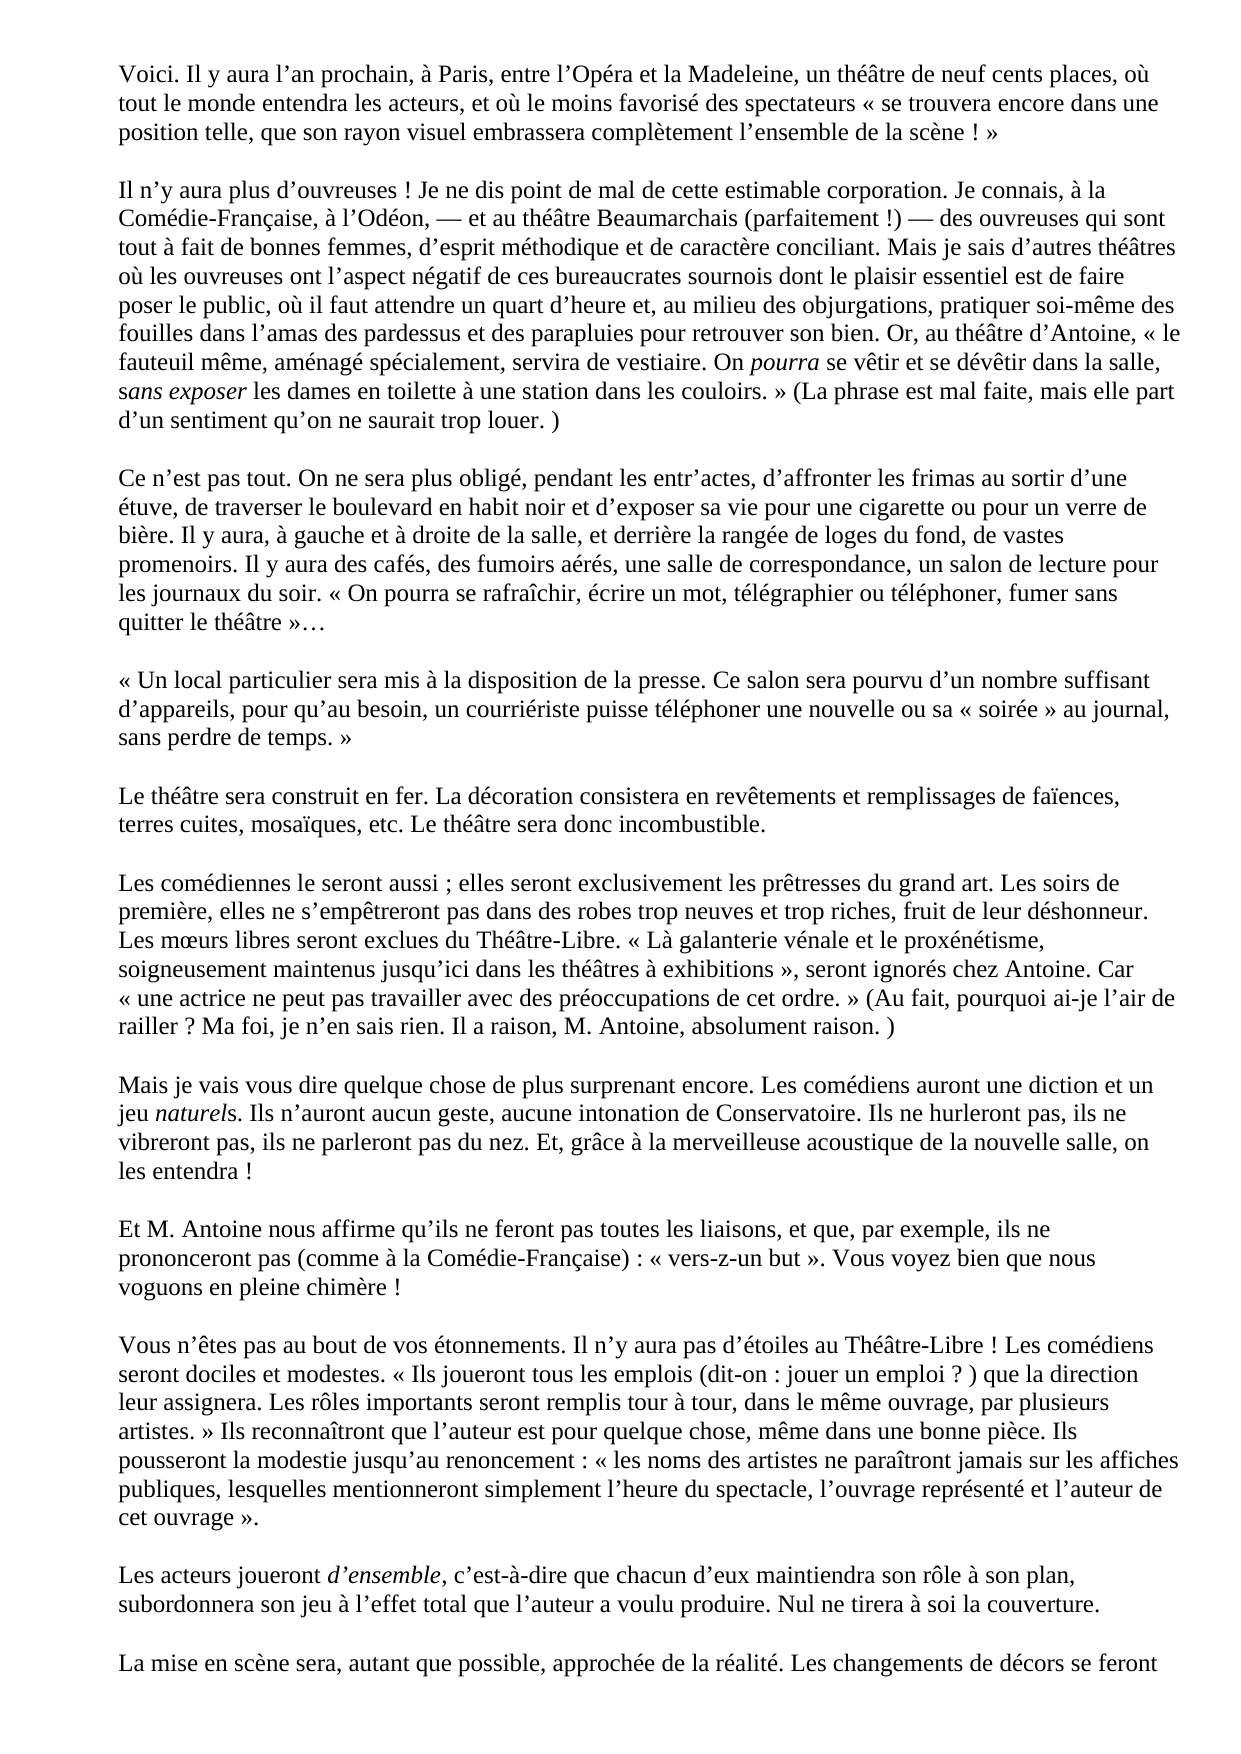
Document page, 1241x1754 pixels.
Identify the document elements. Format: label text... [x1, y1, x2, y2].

text Les acteurs joueront d’ensemble, c’est-à-dire que chacun d’eux maintiendra son rôle à son plan, subordonnera son jeu à l’effet total que l’auteur a voulu produire. Nul ne tirera à soi la couverture. [118, 1561, 1181, 1618]
text Voici. Il y aura l’an prochain, à Paris, entre l’Opéra et la Madeleine, un théâtre de neuf cents places, où tout le monde entendra les acteurs, et où le moins favorisé des spectateurs « se trouvera encore dans une position telle, que son rayon visuel embrassera complètement l’ensemble de la scène ! » [118, 59, 1181, 145]
text Mais je vais vous dire quelque chose de plus surprenant encore. Les comédiens auront une diction et un jeu naturels. Ils n’auront aucun geste, aucune intonation de Conservatoire. Ils ne hurleront pas, ils ne vibreront pas, ils ne parleront pas du nez. Et, grâce à la merveilleuse acoustique de la nouvelle salle, on les entendra ! [118, 1070, 1181, 1185]
text Les comédiennes le seront aussi ; elles seront exclusivement les prêtresses du grand art. Les soirs de première, elles ne s’empêtreront pas dans des robes trop neuves et trop riches, fruit de leur déshonneur. Les mœurs libres seront exclues du Théâtre-Libre. « Là galanterie vénale et le proxénétisme, soigneusement maintenus jusqu’ici dans les théâtres à exhibitions », seront ignorés chez Antoine. Car « une actrice ne peut pas travailler avec des préoccupations de cet ordre. » (Au fait, pourquoi ai-je l’air de railler ? Ma foi, je n’en sais rien. Il a raison, M. Antoine, absolument raison. ) [118, 868, 1181, 1040]
text Vous n’êtes pas au bout de vos étonnements. Il n’y aura pas d’étoiles au Théâtre-Libre ! Les comédiens seront dociles et modestes. « Ils joueront tous les emplois (dit-on : jouer un emploi ? ) que la direction leur assignera. Les rôles importants seront remplis tour à tour, dans le même ouvrage, par plusieurs artistes. » Ils reconnaîtront que l’auteur est pour quelque chose, même dans une bonne pièce. Ils pousseront la modestie jusqu’au renoncement : « les noms des artistes ne paraîtront jamais sur les affiches publiques, lesquelles mentionneront simplement l’heure du spectacle, l’ouvrage représenté et l’auteur de cet ouvrage ». [118, 1330, 1181, 1531]
text Et M. Antoine nous affirme qu’ils ne feront pas toutes les liaisons, et que, par exemple, ils ne prononceront pas (comme à la Comédie-Française) : « vers-z-un but ». Vous voyez bien que nous voguons en pleine chimère ! [118, 1214, 1181, 1300]
text Ce n’est pas tout. On ne sera plus obligé, pendant les entr’actes, d’affronter les frimas au sortir d’une étuve, de traverser le boulevard en habit noir et d’exposer sa vie pour une cigarette ou pour un verre de bière. Il y aura, à gauche et à droite de la salle, et derrière la rangée de loges du fond, de vastes promenoirs. Il y aura des cafés, des fumoirs aérés, une salle de correspondance, un salon de lecture pour les journaux du soir. « On pourra se rafraîchir, écrire un mot, télégraphier ou téléphoner, fumer sans quitter le théâtre »… [118, 463, 1181, 636]
text Le théâtre sera construit en fer. La décoration consistera en revêtements et remplissages de faïences, terres cuites, mosaïques, etc. Le théâtre sera donc incombustible. [118, 781, 1181, 838]
text Il n’y aura plus d’ouvreuses ! Je ne dis point de mal de cette estimable corporation. Je connais, à la Comédie-Française, à l’Odéon, — et au théâtre Beaumarchais (parfaitement !) — des ouvreuses qui sont tout à fait de bonnes femmes, d’esprit méthodique et de caractère conciliant. Mais je sais d’autres théâtres où les ouvreuses ont l’aspect négatif de ces bureaucrates sournois dont le plaisir essentiel est de faire poser le public, où il faut attendre un quart d’heure et, au milieu des objurgations, pratiquer soi-même des fouilles dans l’amas des pardessus et des parapluies pour retrouver son bien. Or, au théâtre d’Antoine, « le fauteuil même, aménagé spécialement, servira de vestiaire. On pourra se vêtir et se dévêtir dans la salle, sans exposer les dames en toilette à une station dans les couloirs. » (La phrase est mal faite, mais elle part d’un sentiment qu’on ne saurait trop louer. ) [118, 175, 1181, 433]
text La mise en scène sera, autant que possible, approchée de la réalité. Les changements de décors se feront [118, 1648, 1181, 1676]
text « Un local particulier sera mis à la disposition de la presse. Ce salon sera pourvu d’un nombre suffisant d’appareils, pour qu’au besoin, un courriériste puisse téléphoner une nouvelle ou sa « soirée » au journal, sans perdre de temps. » [118, 665, 1181, 751]
